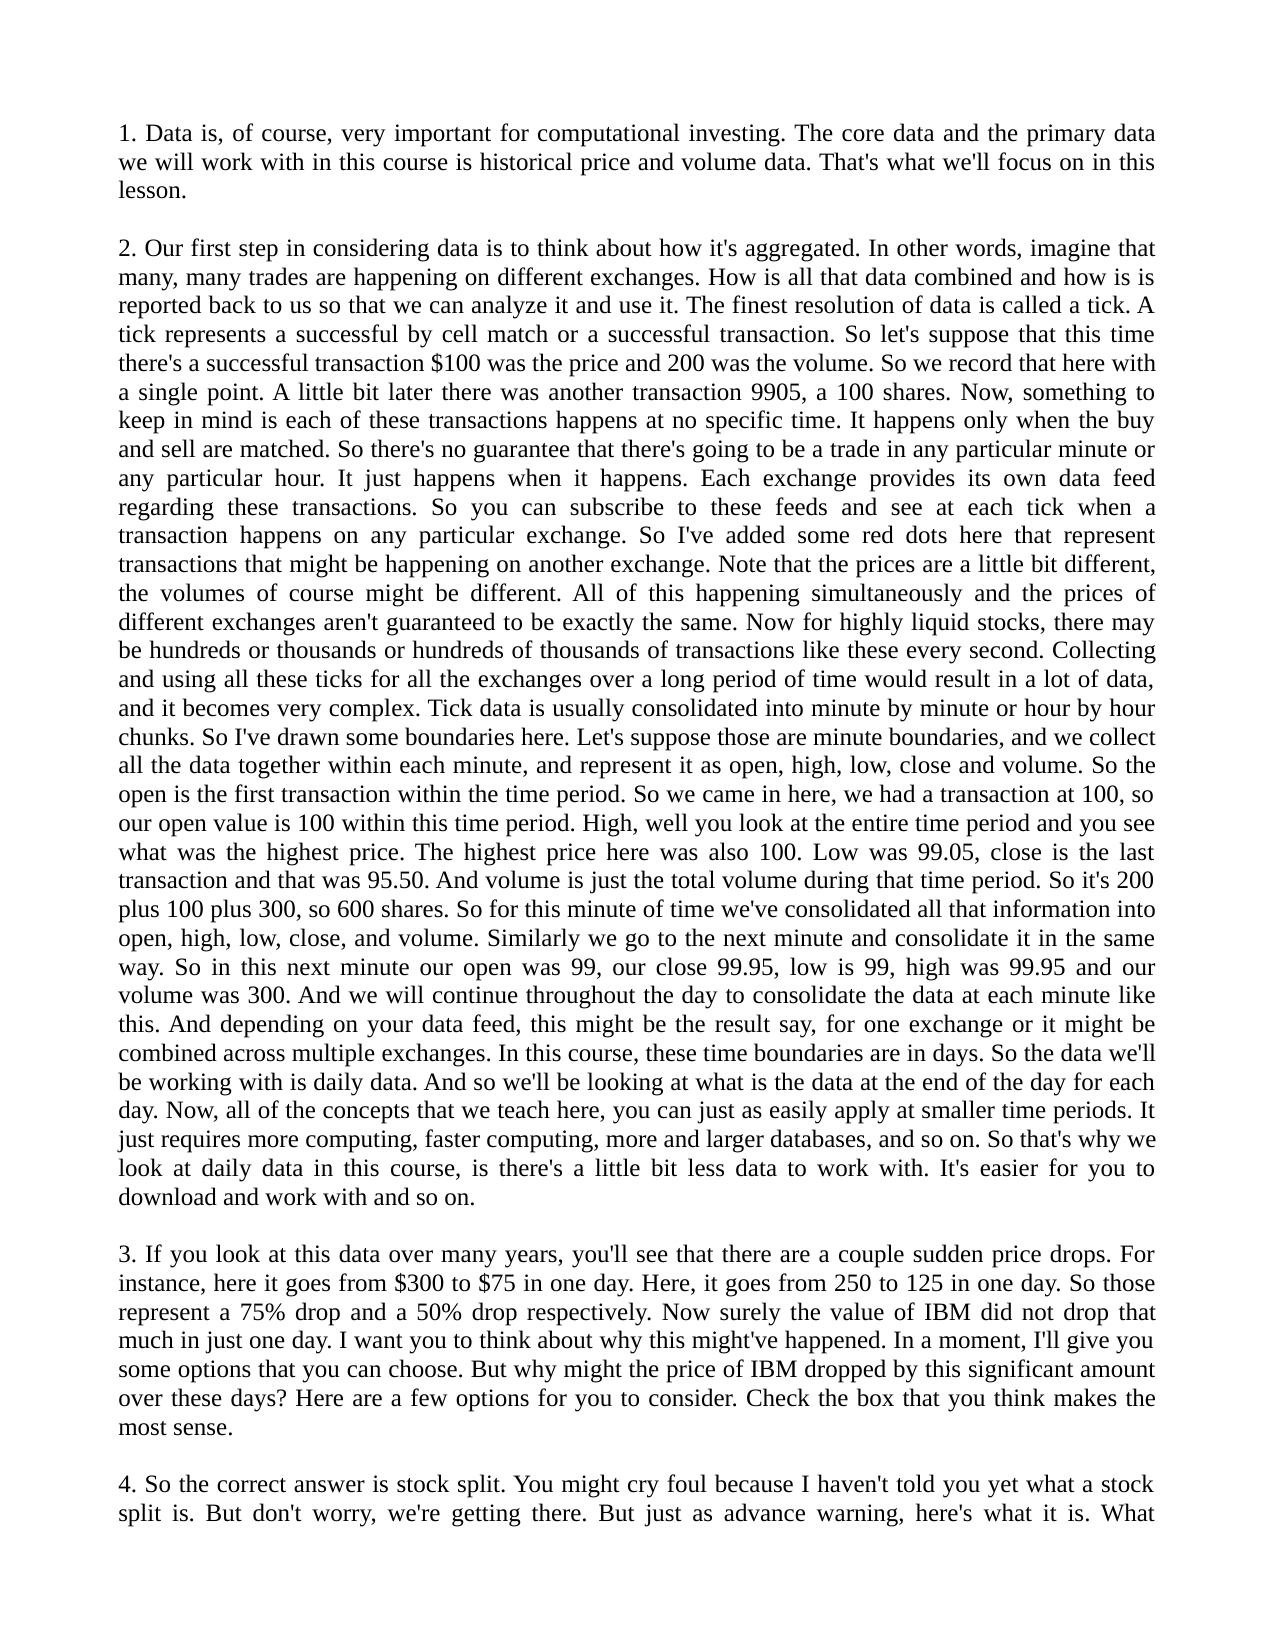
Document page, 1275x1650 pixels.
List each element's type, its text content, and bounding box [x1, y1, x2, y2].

text 3. If you look at this data over many years, you'll see that there are a couple sudden price drops. For instance, here it goes from $300 to $75 in one day. Here, it goes from 250 to 125 in one day. So those represent a 75% drop and a 50% drop respectively. Now surely the value of IBM did not drop that much in just one day. I want you to think about why this might've happened. In a moment, I'll give you some options that you can choose. But why might the price of IBM dropped by this significant amount over these days? Here are a few options for you to consider. Check the box that you think makes the most sense. [118, 1239, 1157, 1441]
text 4. So the correct answer is stock split. You might cry foul because I haven't told you yet what a stock split is. But don't worry, we're getting there. But just as advance warning, here's what it is. What [118, 1469, 1157, 1527]
text 2. Our first step in considering data is to think about how it's aggregated. In other words, imagine that many, many trades are happening on different exchanges. How is all that data combined and how is is reported back to us so that we can analyze it and use it. The finest resolution of data is called a tick. A tick represents a successful by cell match or a successful transaction. So let's suppose that this time there's a successful transaction $100 was the price and 200 was the volume. So we record that here with a single point. A little bit later there was another transaction 9905, a 100 shares. Now, something to keep in mind is each of these transactions happens at no specific time. It happens only when the buy and sell are matched. So there's no guarantee that there's going to be a trade in any particular minute or any particular hour. It just happens when it happens. Each exchange provides its own data feed regarding these transactions. So you can subscribe to these feeds and see at each tick when a transaction happens on any particular exchange. So I've added some red dots here that represent transactions that might be happening on another exchange. Note that the prices are a little bit different, the volumes of course might be different. All of this happening simultaneously and the prices of different exchanges aren't guaranteed to be exactly the same. Now for highly liquid stocks, there may be hundreds or thousands or hundreds of thousands of transactions like these every second. Collecting and using all these ticks for all the exchanges over a long period of time would result in a lot of data, and it becomes very complex. Tick data is usually consolidated into minute by minute or hour by hour chunks. So I've drawn some boundaries here. Let's suppose those are minute boundaries, and we collect all the data together within each minute, and represent it as open, high, low, close and volume. So the open is the first transaction within the time period. So we came in here, we had a transaction at 100, so our open value is 100 within this time period. High, well you look at the entire time period and you see what was the highest price. The highest price here was also 100. Low was 99.05, close is the last transaction and that was 95.50. And volume is just the total volume during that time period. So it's 200 plus 100 plus 300, so 600 shares. So for this minute of time we've consolidated all that information into open, high, low, close, and volume. Similarly we go to the next minute and consolidate it in the same way. So in this next minute our open was 99, our close 99.95, low is 99, high was 99.95 and our volume was 300. And we will continue throughout the day to consolidate the data at each minute like this. And depending on your data feed, this might be the result say, for one exchange or it might be combined across multiple exchanges. In this course, these time boundaries are in days. So the data we'll be working with is daily data. And so we'll be looking at what is the data at the end of the day for each day. Now, all of the concepts that we teach here, you can just as easily apply at smaller time periods. It just requires more computing, faster computing, more and larger databases, and so on. So that's why we look at daily data in this course, is there's a little bit less data to work with. It's easier for you to download and work with and so on. [118, 233, 1157, 1211]
text 1. Data is, of course, very important for computational investing. The core data and the primary data we will work with in this course is historical price and volume data. That's what we'll focus on in this lesson. [118, 118, 1157, 204]
